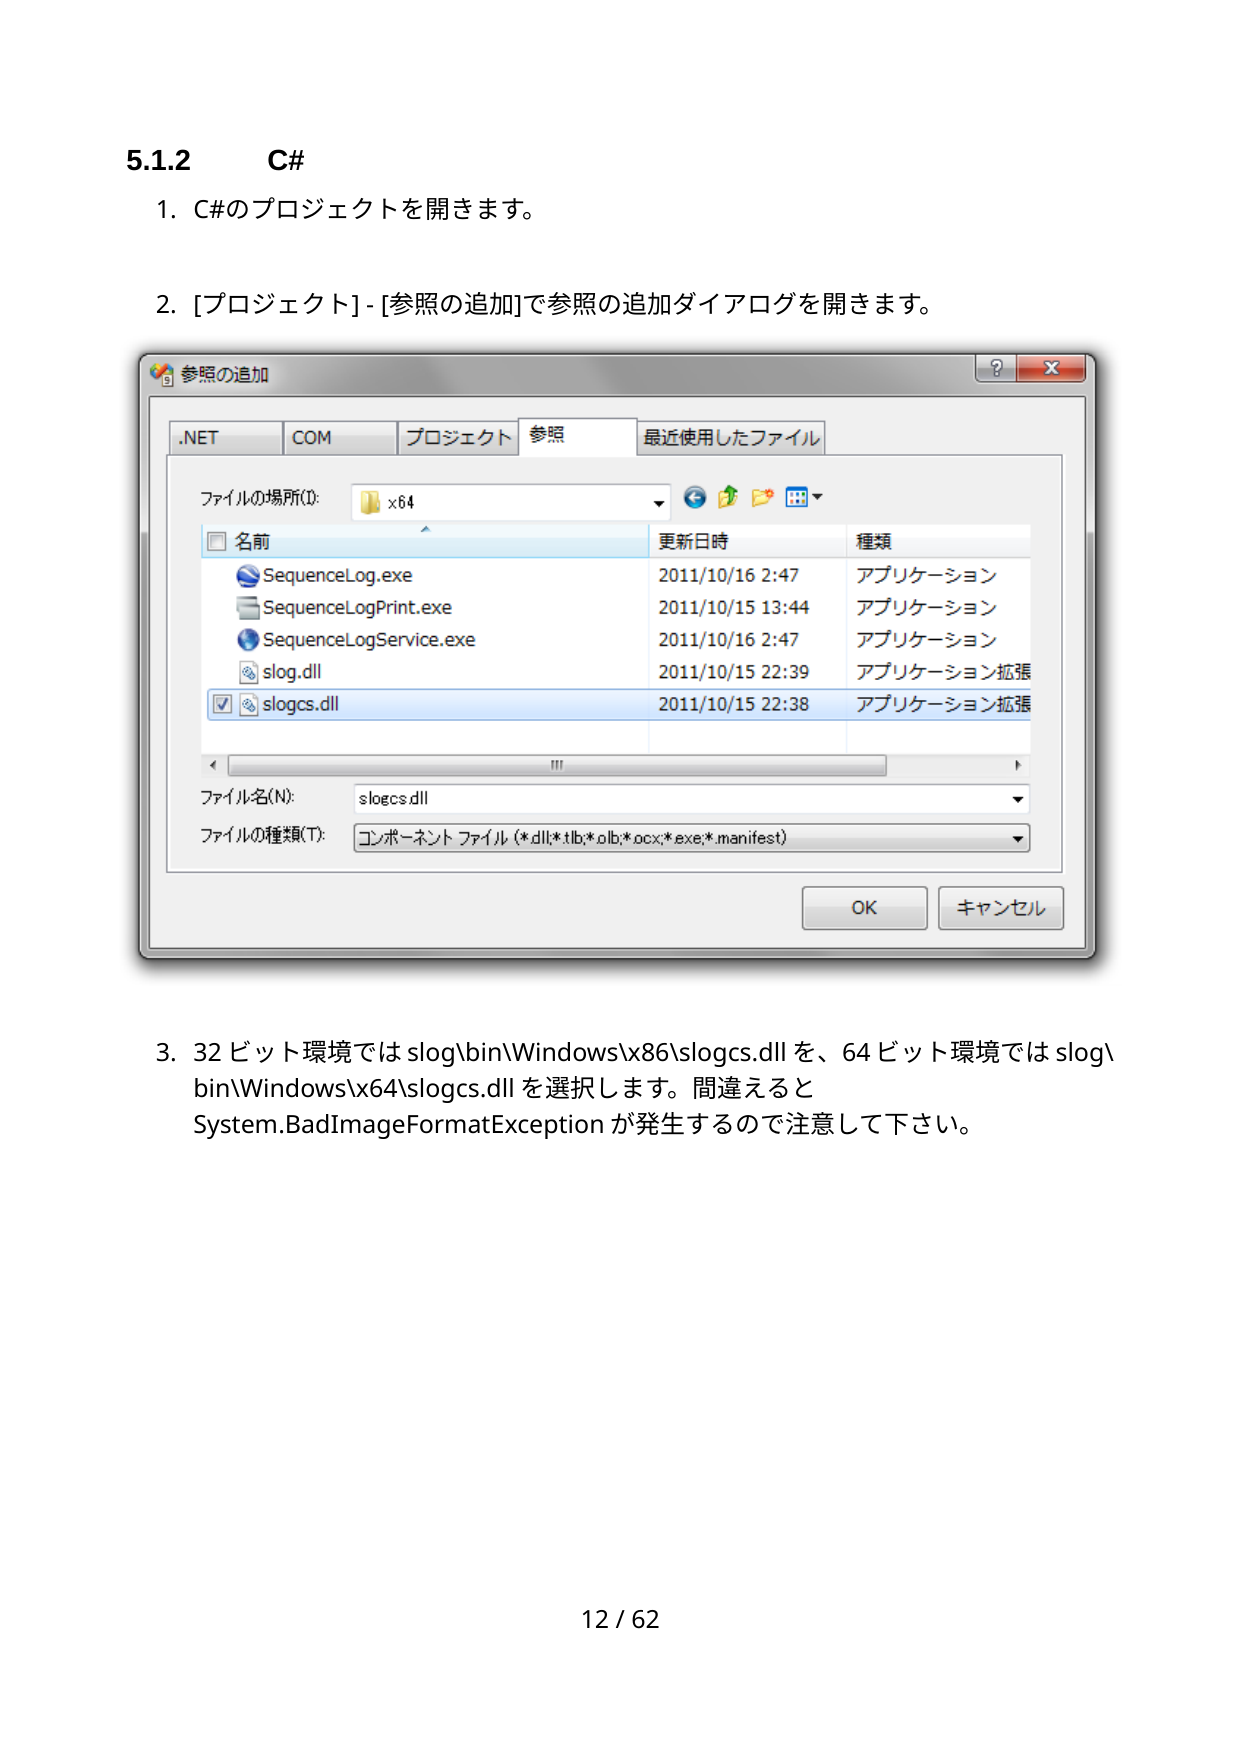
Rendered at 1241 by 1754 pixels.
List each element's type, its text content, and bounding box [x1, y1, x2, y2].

list [プロジェクト] - [参照の追加]で参照の追加ダイアログを開きます。 [156, 284, 1122, 321]
picture [118, 333, 1123, 986]
list C#のプロジェクトを開きます。 [156, 189, 1122, 225]
list 32ビット環境ではslog\bin\Windows\x86\slogcs.dllを、64ビット環境ではslog\bin\Windows\x64\slogcs.dllを選択します。間違えるとSystem.BadImageFormatExceptionが発生するので注意して下さい。 [156, 1032, 1122, 1141]
subtitle C# [118, 143, 1122, 177]
